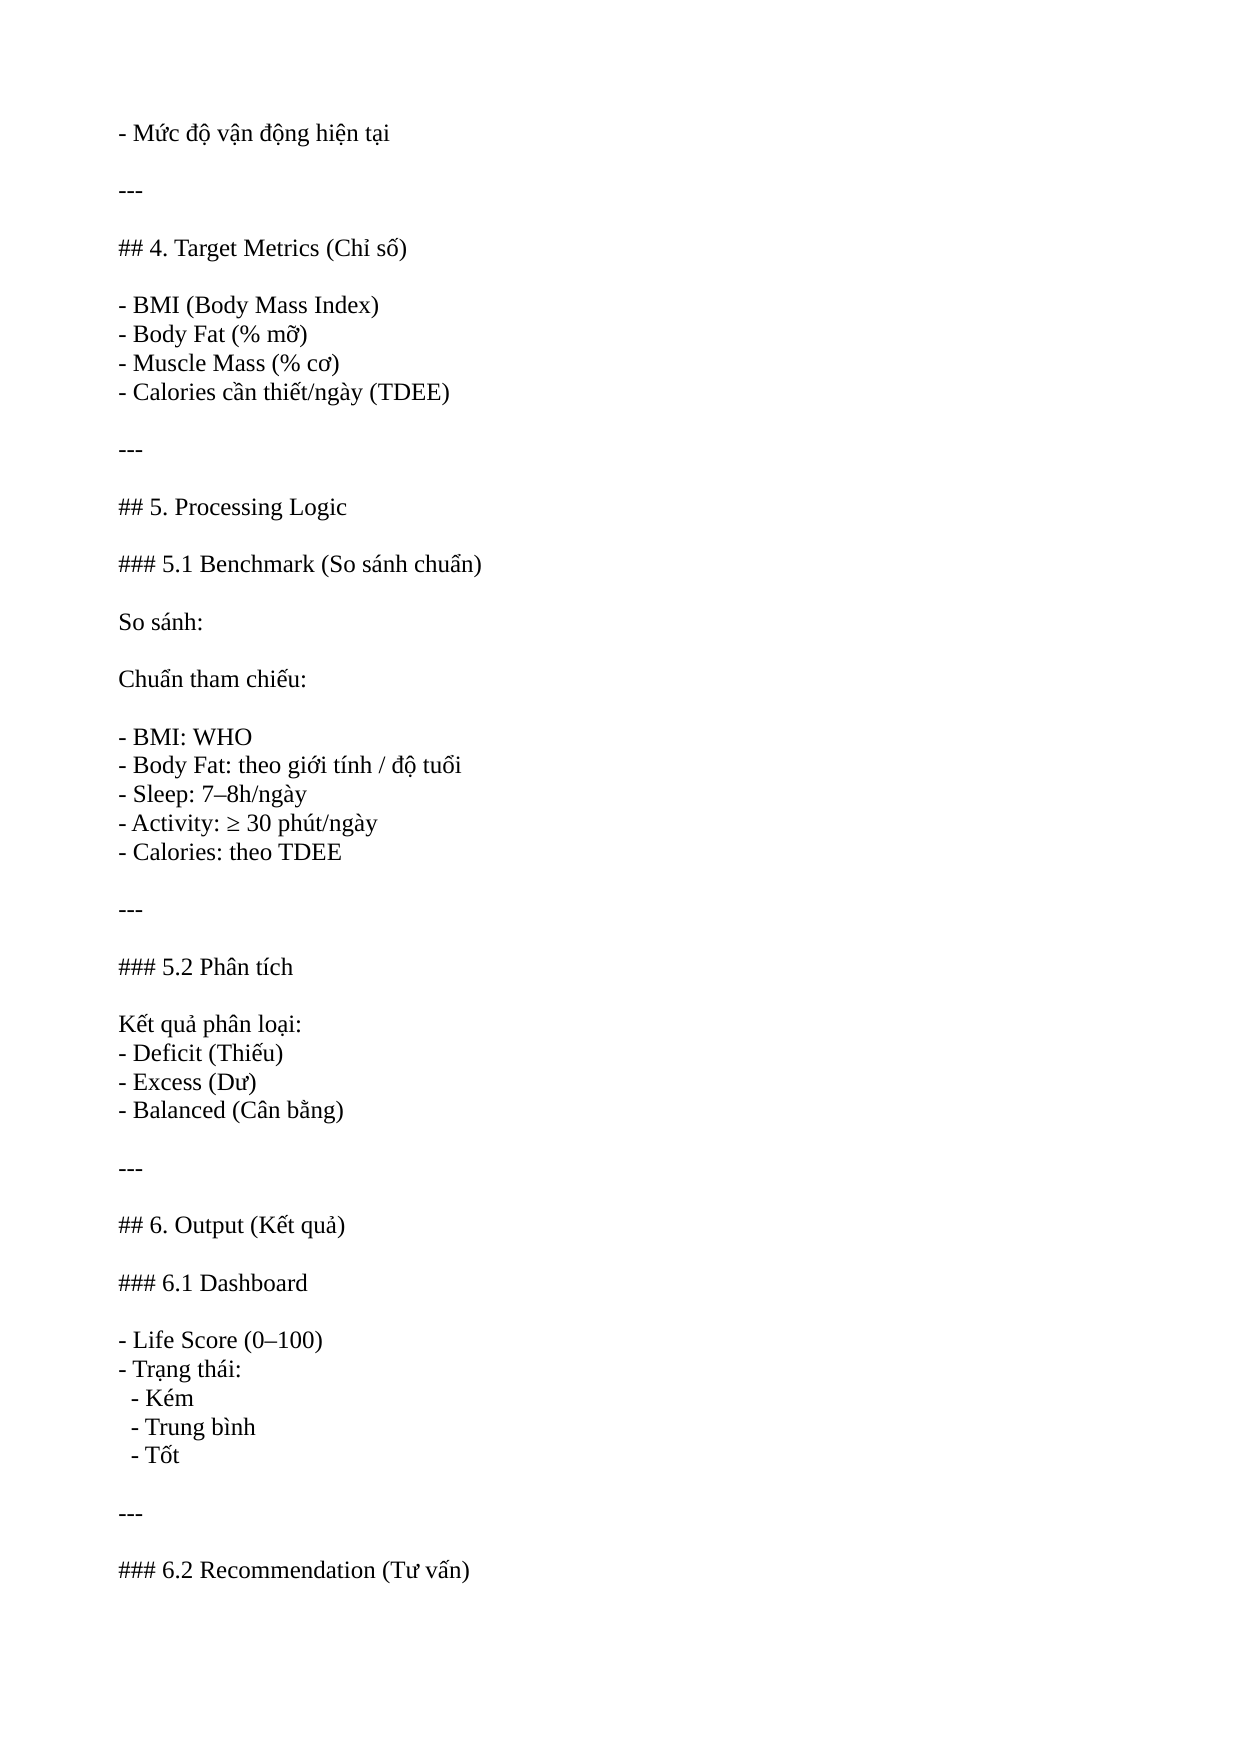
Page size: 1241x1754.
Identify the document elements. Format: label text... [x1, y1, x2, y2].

text - Activity: ≥ 30 phút/ngày [118, 808, 1122, 837]
text So sánh: [118, 607, 1122, 636]
text - Tốt [118, 1441, 1122, 1469]
text - Calories: theo TDEE [118, 837, 1122, 866]
text - Calories cần thiết/ngày (TDEE) [118, 377, 1122, 406]
text ### 5.2 Phân tích [118, 952, 1122, 981]
text ## 6. Output (Kết quả) [118, 1211, 1122, 1239]
text - Excess (Dư) [118, 1067, 1122, 1096]
text - Body Fat: theo giới tính / độ tuổi [118, 751, 1122, 779]
text Kết quả phân loại: [118, 1009, 1122, 1038]
text --- [118, 894, 1122, 923]
text - BMI: WHO [118, 722, 1122, 751]
text - Deficit (Thiếu) [118, 1038, 1122, 1067]
text - Mức độ vận động hiện tại [118, 118, 1122, 147]
text - Body Fat (% mỡ) [118, 319, 1122, 348]
text ### 6.2 Recommendation (Tư vấn) [118, 1556, 1122, 1584]
text ## 4. Target Metrics (Chỉ số) [118, 233, 1122, 262]
text ### 6.1 Dashboard [118, 1268, 1122, 1297]
text - Life Score (0–100) [118, 1326, 1122, 1354]
text - Balanced (Cân bằng) [118, 1096, 1122, 1124]
text ### 5.1 Benchmark (So sánh chuẩn) [118, 549, 1122, 578]
text --- [118, 1498, 1122, 1527]
text - BMI (Body Mass Index) [118, 291, 1122, 319]
text - Trung bình [118, 1412, 1122, 1441]
text - Trạng thái: [118, 1354, 1122, 1383]
text - Kém [118, 1383, 1122, 1412]
text --- [118, 176, 1122, 204]
text --- [118, 1153, 1122, 1182]
text - Muscle Mass (% cơ) [118, 348, 1122, 377]
text - Sleep: 7–8h/ngày [118, 779, 1122, 808]
text Chuẩn tham chiếu: [118, 664, 1122, 693]
text ## 5. Processing Logic [118, 492, 1122, 521]
text --- [118, 434, 1122, 463]
